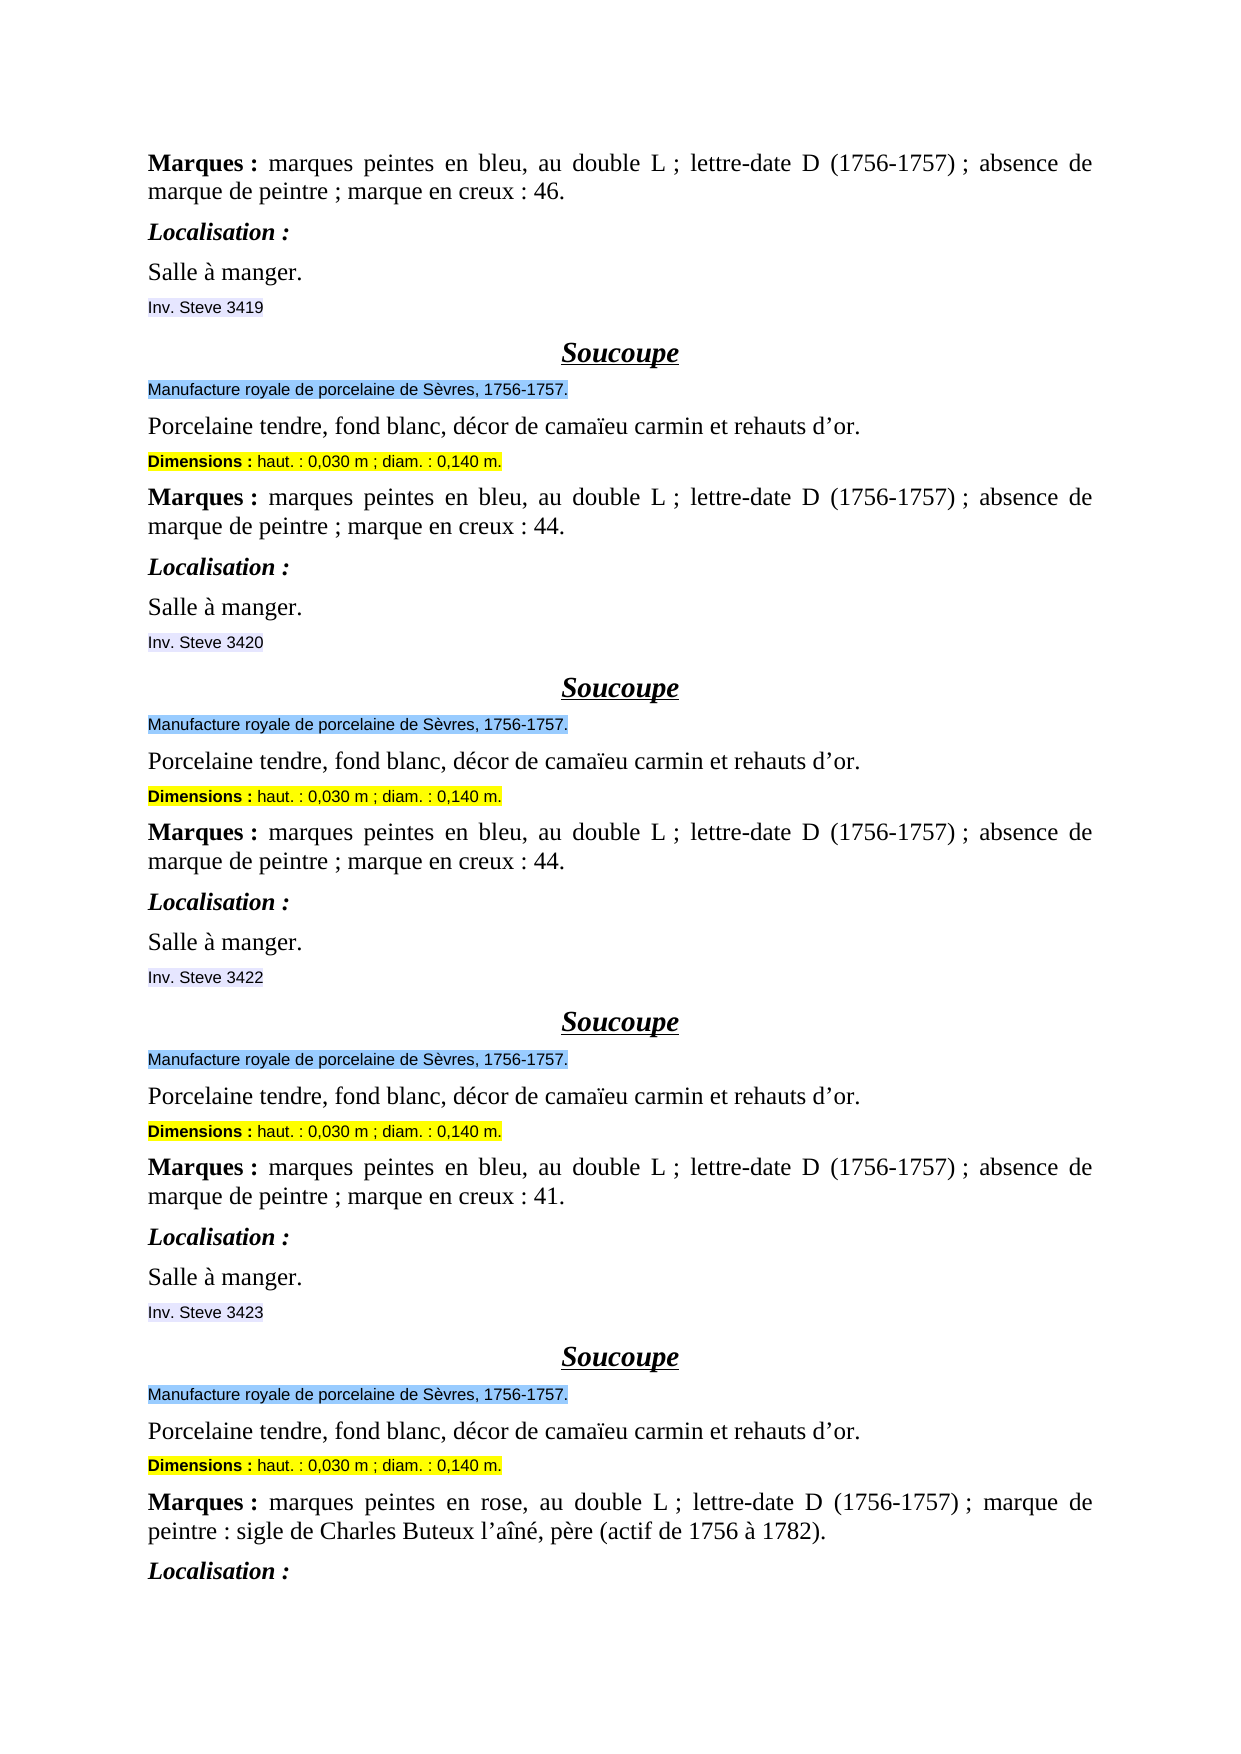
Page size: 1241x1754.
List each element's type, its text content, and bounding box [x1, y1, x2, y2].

text Salle à manger. [148, 927, 1093, 956]
subtitle Soucoupe [148, 335, 1093, 368]
text Localisation : [148, 1222, 1093, 1250]
subtitle Soucoupe [148, 670, 1093, 703]
text Porcelaine tendre, fond blanc, décor de camaïeu carmin et rehauts d’or. [148, 411, 1093, 440]
text Manufacture royale de porcelaine de Sèvres, 1756-1757. [568, 380, 1093, 399]
text Inv. Steve 3420 [263, 633, 1093, 652]
text Localisation : [148, 887, 1093, 915]
text Porcelaine tendre, fond blanc, décor de camaïeu carmin et rehauts d’or. [148, 746, 1093, 775]
text Porcelaine tendre, fond blanc, décor de camaïeu carmin et rehauts d’or. [148, 1416, 1093, 1444]
text Inv. Steve 3419 [263, 298, 1093, 317]
text Salle à manger. [148, 1262, 1093, 1291]
subtitle Soucoupe [148, 1004, 1093, 1038]
text Dimensions : haut. : 0,030 m ; diam. : 0,140 m. [502, 1456, 1093, 1475]
text Inv. Steve 3422 [263, 968, 1093, 987]
text Dimensions : haut. : 0,030 m ; diam. : 0,140 m. [502, 452, 1093, 471]
subtitle Soucoupe [148, 1339, 1093, 1373]
text Manufacture royale de porcelaine de Sèvres, 1756-1757. [568, 715, 1093, 734]
text Manufacture royale de porcelaine de Sèvres, 1756-1757. [568, 1385, 1093, 1404]
text Marques : marques peintes en bleu, au double L ; lettre-date D (1756-1757) ; absence de marque de peintre ; marque en creux : 44. [148, 482, 1093, 540]
text Localisation : [148, 217, 1093, 246]
text Marques : marques peintes en bleu, au double L ; lettre-date D (1756-1757) ; absence de marque de peintre ; marque en creux : 46. [148, 148, 1093, 205]
text Porcelaine tendre, fond blanc, décor de camaïeu carmin et rehauts d’or. [148, 1081, 1093, 1109]
text Dimensions : haut. : 0,030 m ; diam. : 0,140 m. [502, 786, 1093, 806]
text Dimensions : haut. : 0,030 m ; diam. : 0,140 m. [502, 1121, 1093, 1141]
text Marques : marques peintes en bleu, au double L ; lettre-date D (1756-1757) ; absence de marque de peintre ; marque en creux : 41. [148, 1152, 1093, 1210]
text Manufacture royale de porcelaine de Sèvres, 1756-1757. [568, 1050, 1093, 1069]
text Marques : marques peintes en bleu, au double L ; lettre-date D (1756-1757) ; absence de marque de peintre ; marque en creux : 44. [148, 817, 1093, 875]
text Localisation : [148, 1556, 1093, 1585]
text Inv. Steve 3423 [263, 1303, 1093, 1322]
text Salle à manger. [148, 257, 1093, 286]
text Marques : marques peintes en rose, au double L ; lettre-date D (1756-1757) ; marque de peintre : sigle de Charles Buteux l’aîné, père (actif de 1756 à 1782). [148, 1487, 1093, 1545]
text Salle à manger. [148, 592, 1093, 621]
text Localisation : [148, 552, 1093, 581]
